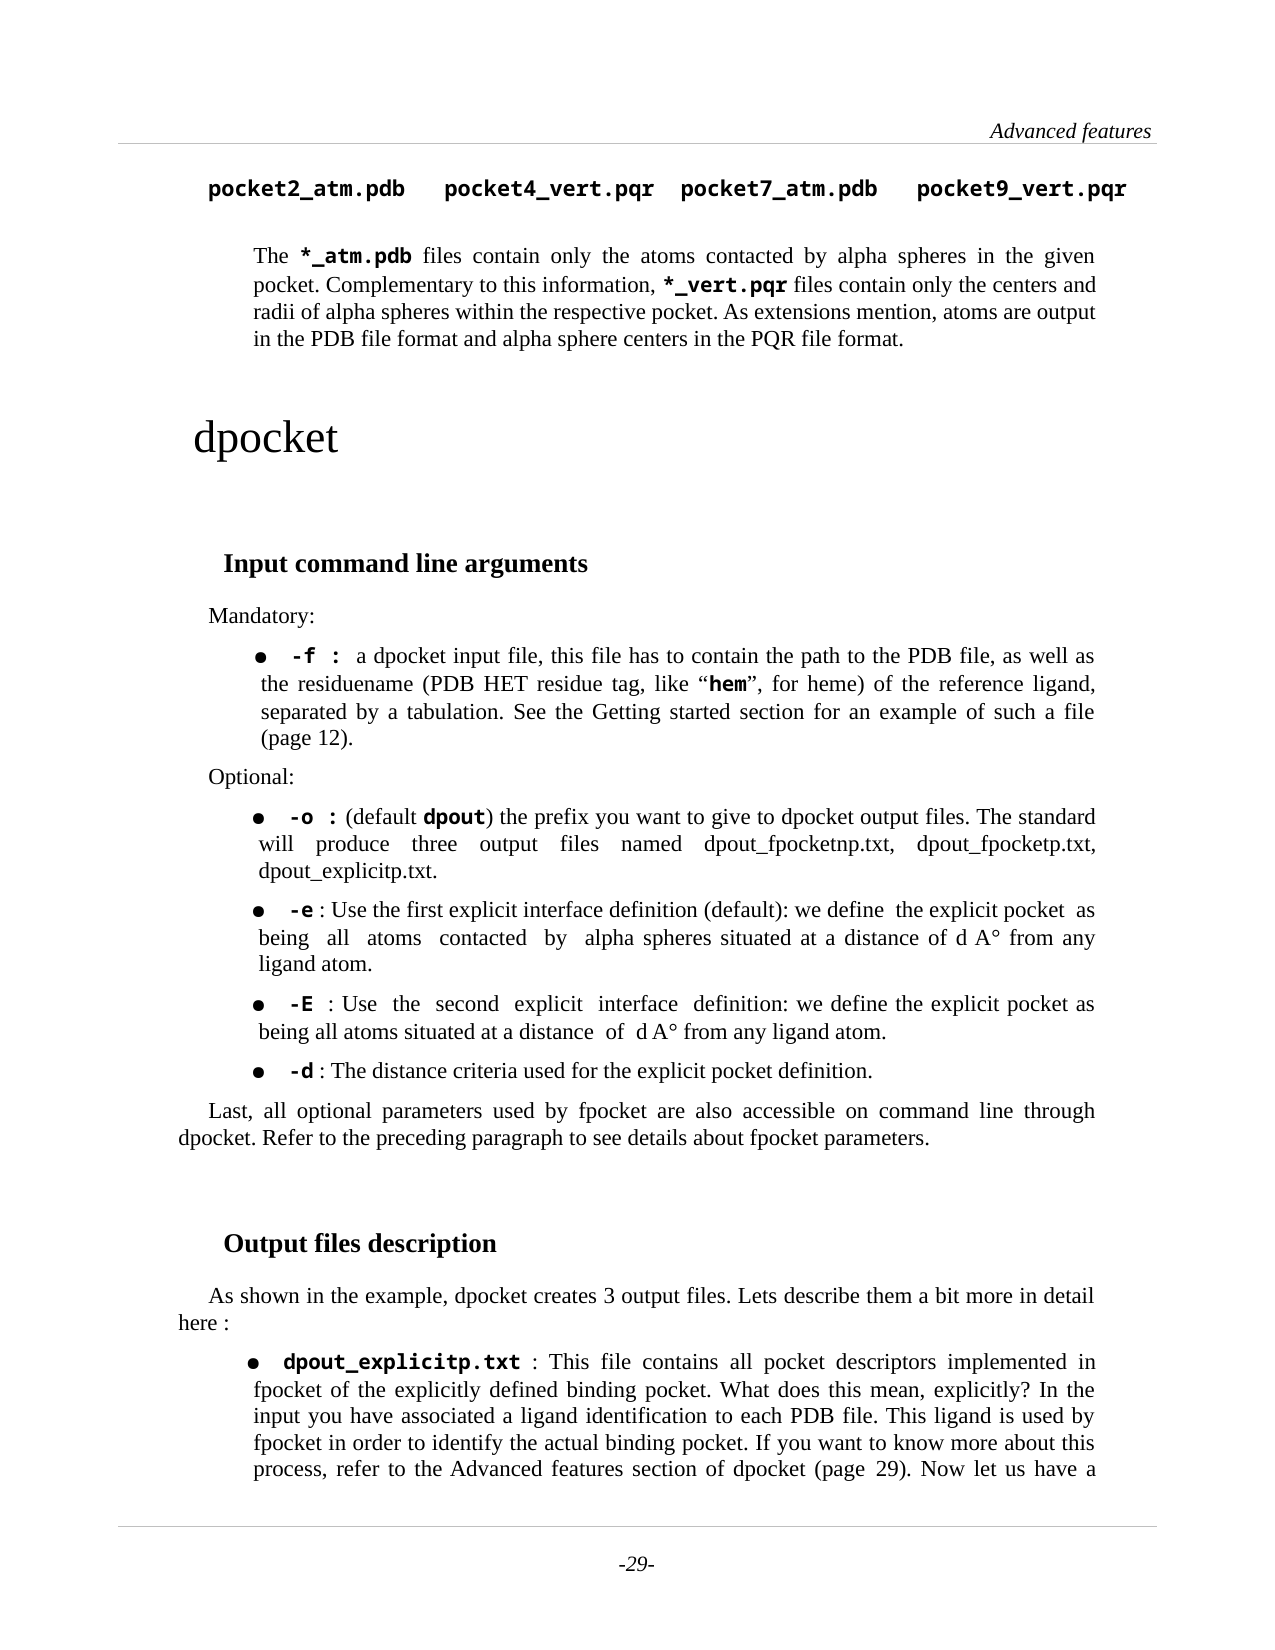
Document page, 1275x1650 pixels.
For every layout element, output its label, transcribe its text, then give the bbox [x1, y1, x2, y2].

list -e : Use the first explicit interface definition (default): we define the explicit pocket as being all atoms contacted by alpha spheres situated at a distance of d A° from any ligand atom. [221, 896, 1097, 977]
list -f : a dpocket input file, this file has to contain the path to the PDB file, as well as the residuename (PDB HET residue tag, like “hem”, for heme) of the reference ligand, separated by a tabulation. See the Getting started section for an example of such a file (page 12). [223, 641, 1097, 751]
text pocket2_atm.pdb pocket4_vert.pqr pocket7_atm.pdb pocket9_vert.pqr [208, 173, 1157, 203]
list dpout_explicitp.txt : This file contains all pocket descriptors implemented in fpocket of the explicitly defined binding pocket. What does this mean, explicitly? In the input you have associated a ligand identification to each PDB file. This ligand is used by fpocket in order to identify the actual binding pocket. If you want to know more about this process, refer to the Advanced features section of dpocket (page 30). Now let us have a look was is actually in this file. [216, 1347, 1097, 1481]
subtitle Input command line arguments [223, 547, 1157, 578]
text As shown in the example, dpocket creates 3 output files. Lets describe them a bit more in detail here : [178, 1282, 1097, 1335]
subtitle dpocket [193, 410, 1157, 463]
list -E : Use the second explicit interface definition: we define the explicit pocket as being all atoms situated at a distance of d A° from any ligand atom. [221, 989, 1097, 1044]
list The *_atm.pdb files contain only the atoms contacted by alpha spheres in the given pocket. Complementary to this information, *_vert.pqr files contain only the centers and radii of alpha spheres within the respective pocket. As extensions mention, atoms are output in the PDB file format and alpha sphere centers in the PQR file format. [216, 242, 1097, 351]
subtitle Output files description [223, 1227, 1157, 1258]
text Last, all optional parameters used by fpocket are also accessible on command line through dpocket. Refer to the preceding paragraph to see details about fpocket parameters. [178, 1097, 1097, 1150]
list -d : The distance criteria used for the explicit pocket definition. [221, 1057, 1097, 1085]
text Optional: [178, 763, 1097, 789]
text Mandatory: [178, 602, 1097, 628]
list -o : (default dpout) the prefix you want to give to dpocket output files. The standard will produce three output files named dpout_fpocketnp.txt, dpout_fpocketp.txt, dpout_explicitp.txt. [221, 802, 1097, 883]
